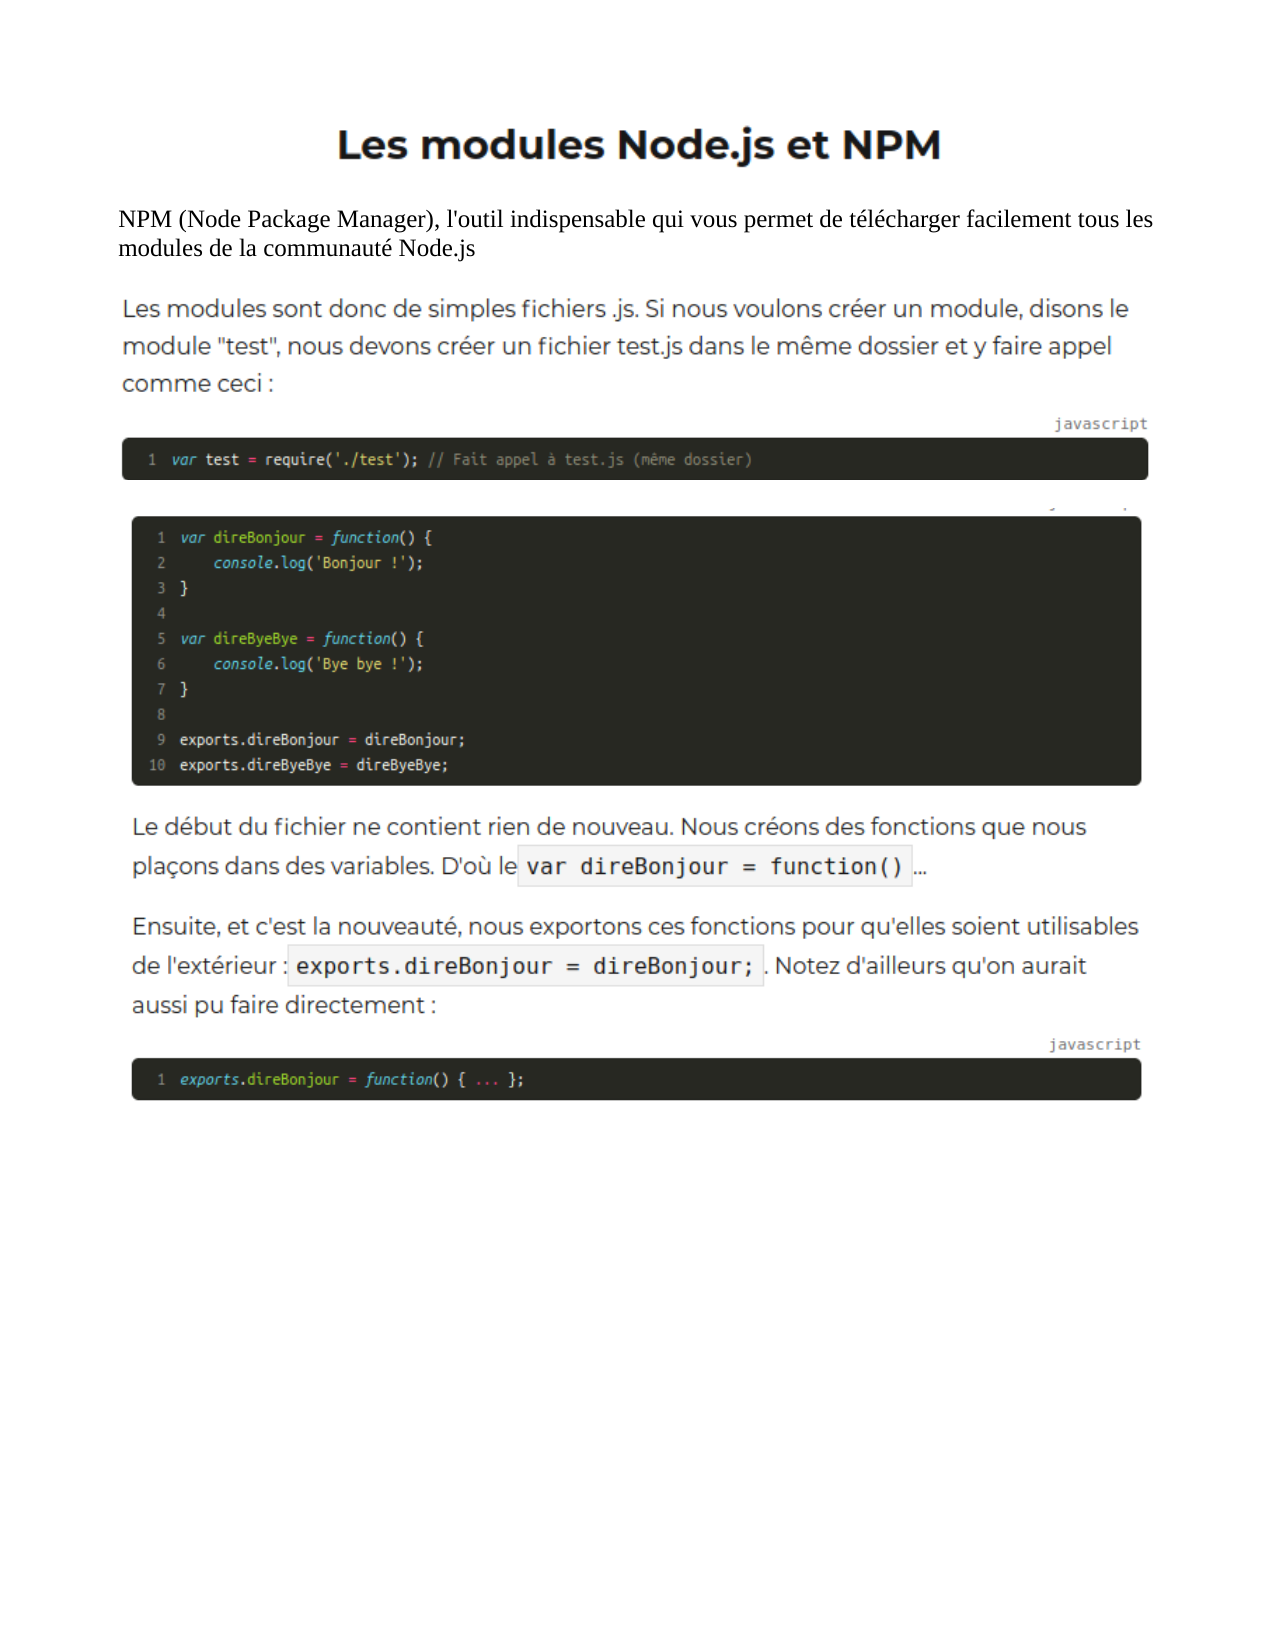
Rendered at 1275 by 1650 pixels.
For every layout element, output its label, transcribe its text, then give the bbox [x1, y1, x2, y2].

picture [118, 290, 1157, 480]
text NPM (Node Package Manager), l'outil indispensable qui vous permet de télécharger facilement tous les modules de la communauté Node.js [118, 204, 1157, 262]
picture [332, 118, 943, 172]
picture [118, 508, 1157, 1106]
